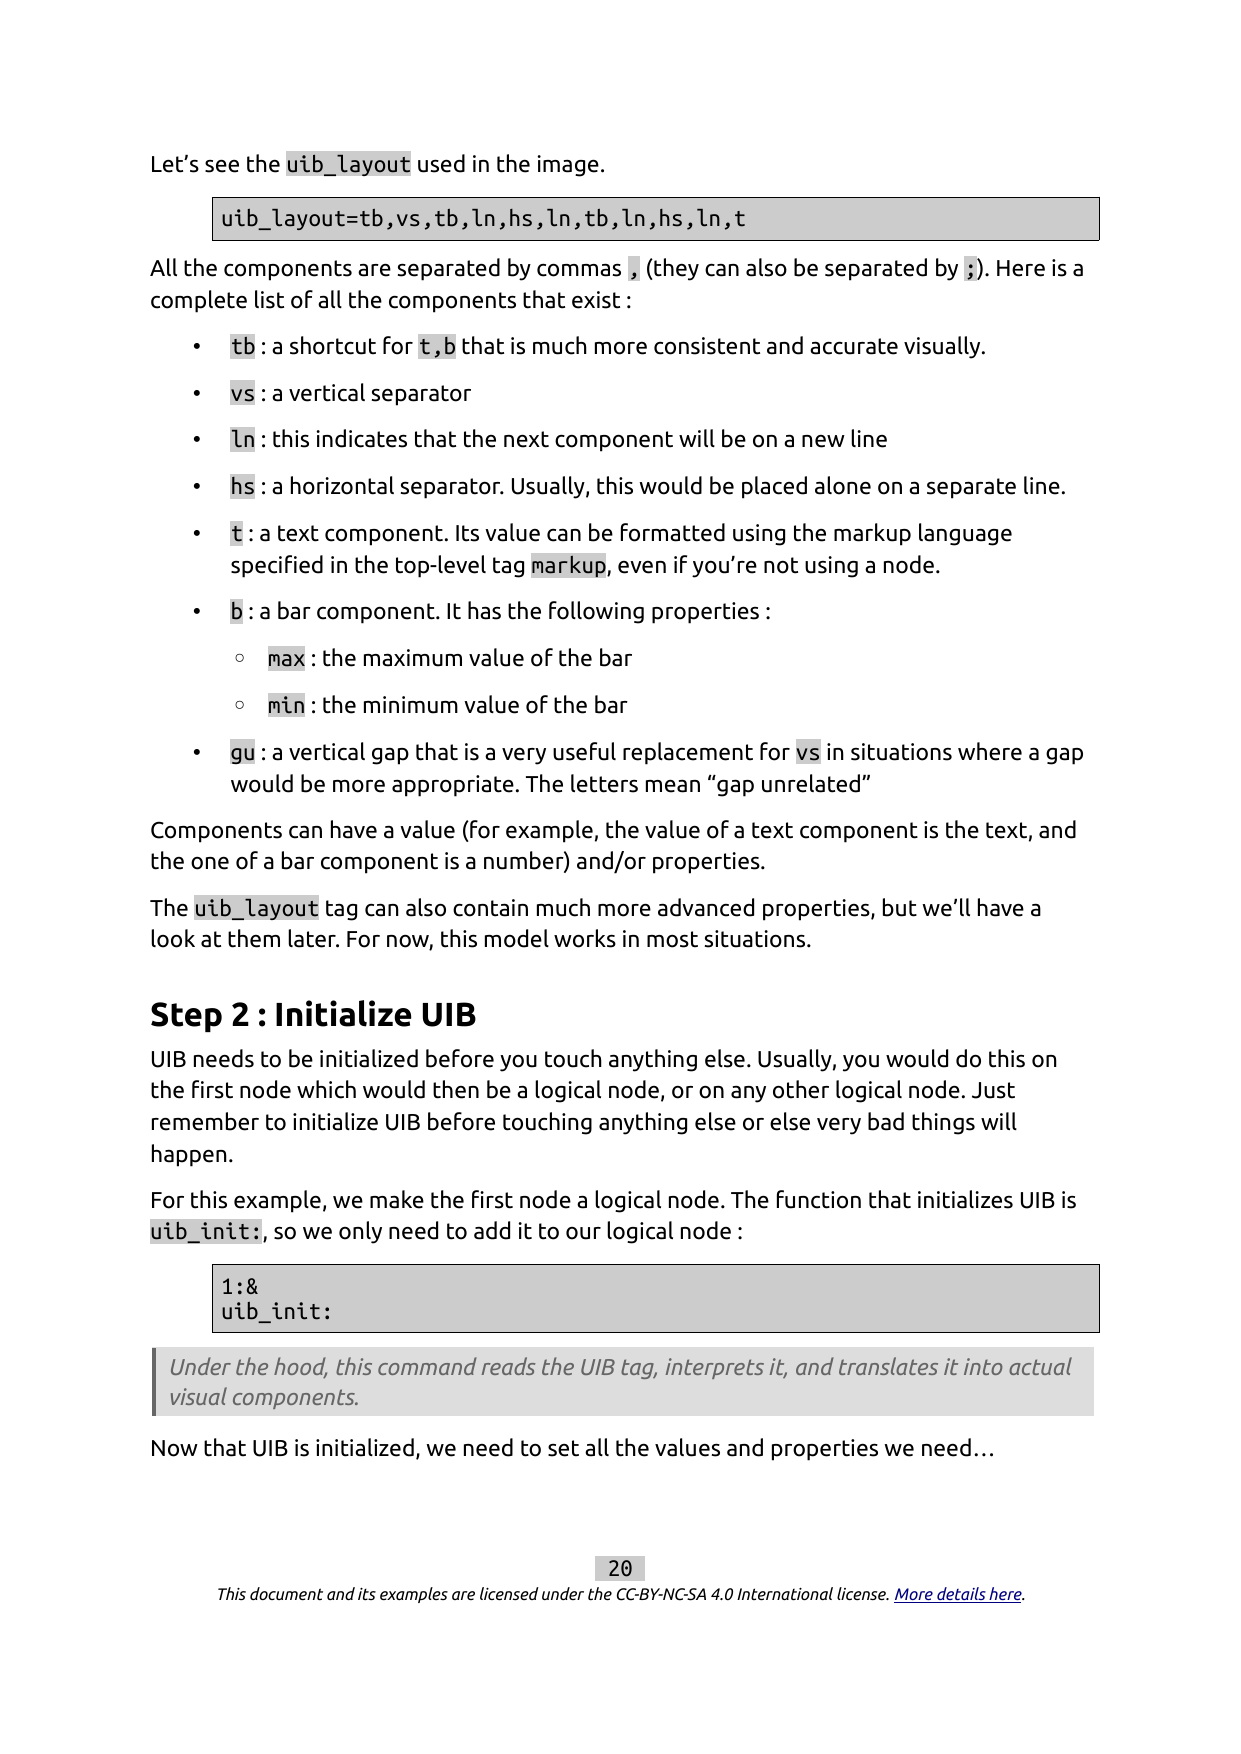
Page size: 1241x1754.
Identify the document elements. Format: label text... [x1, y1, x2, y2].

list gu : a vertical gap that is a very useful replacement for vs in situations where a gap would be more appropriate. The letters mean “gap unrelated” [193, 738, 1090, 796]
text uib_init: [213, 1289, 1099, 1332]
list min : the minimum value of the bar [230, 691, 1090, 718]
text UIB needs to be initialized before you touch anything else. Usually, you would do this on the first node which would then be a logical node, or on any other logical node. Just remember to initialize UIB before touching anything else or else very bad things will happen. [150, 1045, 1090, 1166]
text 1:& [213, 1265, 1099, 1289]
text uib_layout=tb,vs,tb,ln,hs,ln,tb,ln,hs,ln,t [213, 198, 1099, 240]
list b : a bar component. It has the following properties : [193, 598, 1090, 624]
list max : the maximum value of the bar [230, 644, 1090, 671]
text The uib_layout tag can also contain much more advanced properties, but we’ll have a look at them later. For now, this model works in most situations. [150, 894, 1090, 952]
text Components can have a value (for example, the value of a text component is the text, and the one of a bar component is a number) and/or properties. [150, 816, 1090, 874]
subtitle Step 2 : Initialize UIB [150, 994, 1090, 1033]
text All the components are separated by commas , (they can also be separated by ;). Here is a complete list of all the components that exist : [150, 255, 1090, 313]
list vs : a vertical separator [193, 379, 1090, 406]
list tb : a shortcut for t,b that is much more consistent and accurate visually. [193, 332, 1090, 359]
text Now that UIB is initialized, we need to set all the values and properties we need… [150, 1434, 1090, 1461]
list ln : this indicates that the next component will be on a new line [193, 426, 1090, 453]
list hs : a horizontal separator. Usually, this would be placed alone on a separate line. [193, 473, 1090, 499]
text Under the hood, this command reads the UIB tag, interprets it, and translates it into actual visual components. [152, 1347, 1093, 1416]
text Let’s see the uib_layout used in the image. [150, 150, 1090, 176]
text For this example, we make the first node a logical node. The function that initializes UIB is uib_init:, so we only need to add it to our logical node : [150, 1186, 1090, 1244]
list t : a text component. Its value can be formatted using the markup language specified in the top-level tag markup, even if you’re not using a node. [193, 519, 1090, 578]
